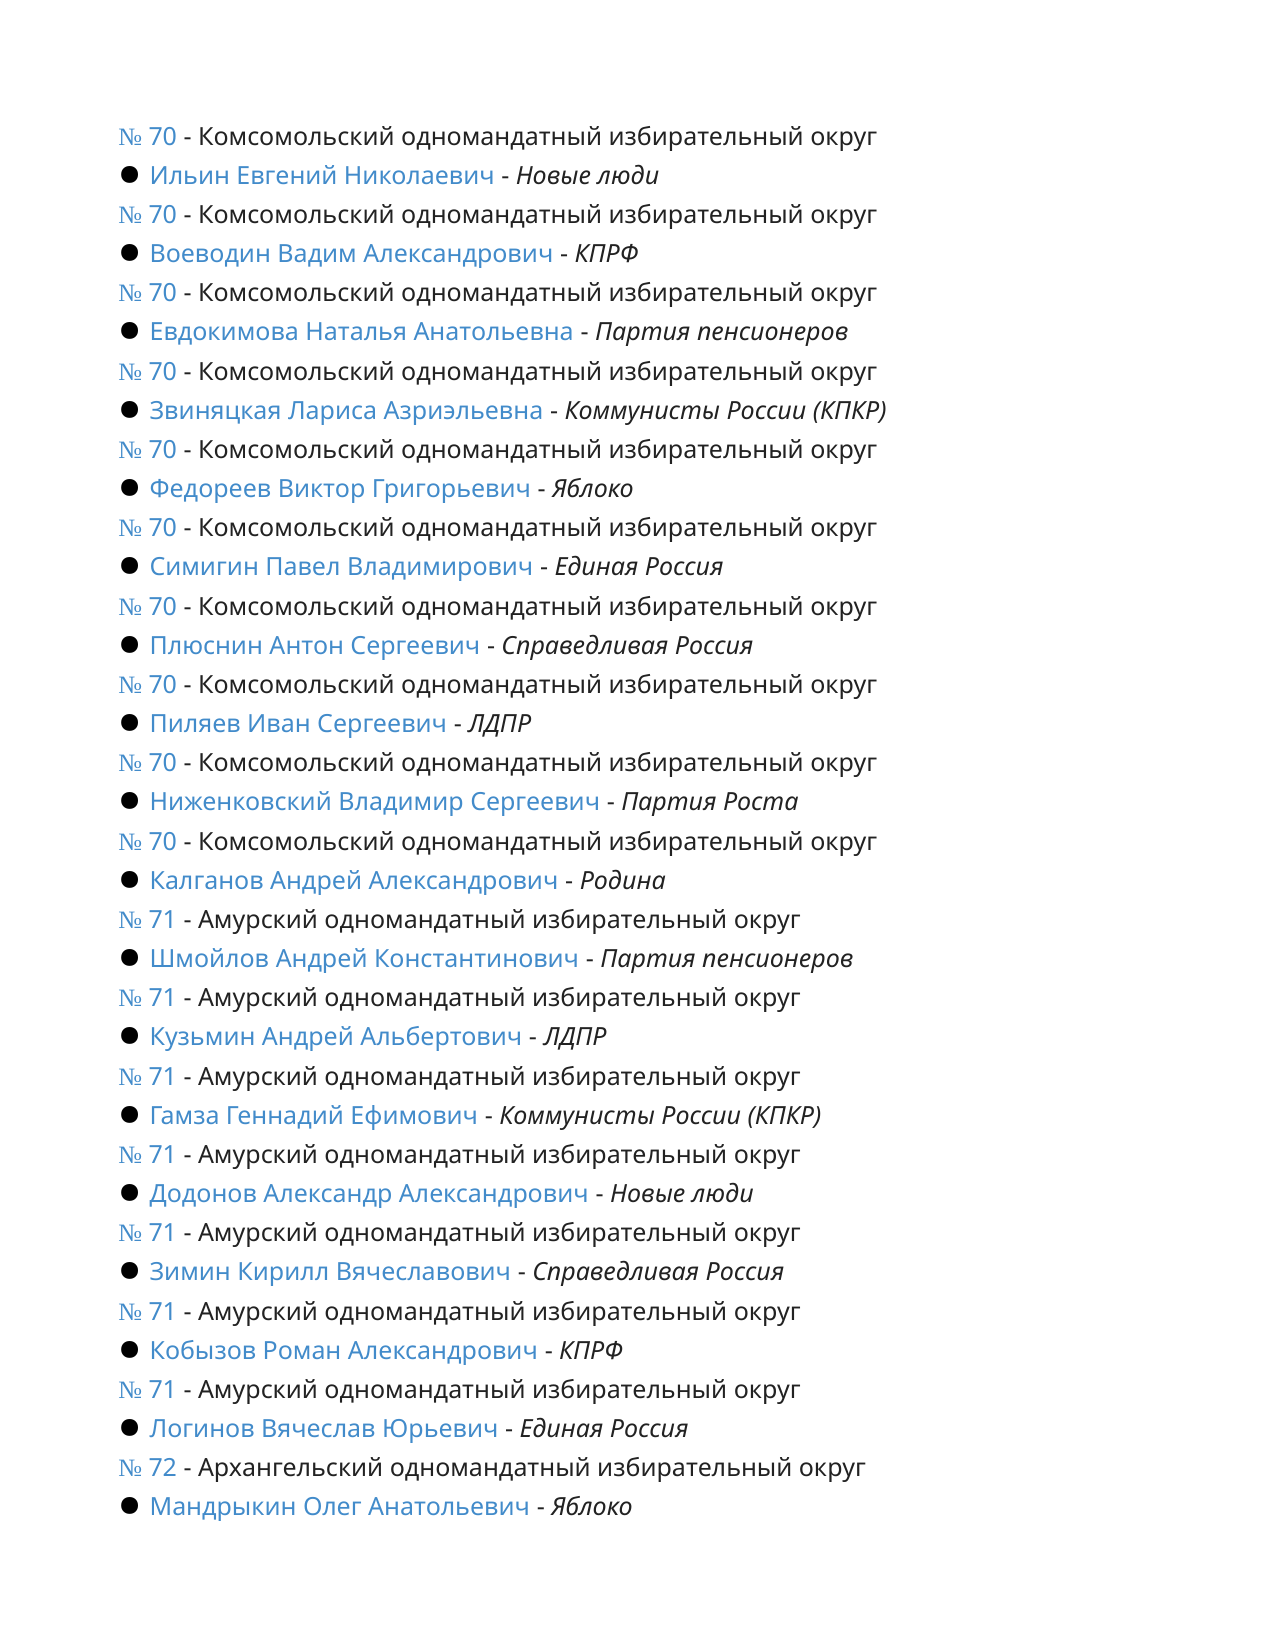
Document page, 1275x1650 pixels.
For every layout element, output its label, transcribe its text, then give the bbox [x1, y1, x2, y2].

list Пиляев Иван Сергеевич - ЛДПР [120, 706, 1157, 740]
list Ниженковский Владимир Сергеевич - Партия Роста [120, 784, 1157, 818]
list Калганов Андрей Александрович - Родина [120, 862, 1157, 896]
text № 70 - Комсомольский одномандатный избирательный округ [118, 510, 1157, 544]
list Федореев Виктор Григорьевич - Яблоко [120, 471, 1157, 505]
list Евдокимова Наталья Анатольевна - Партия пенсионеров [120, 314, 1157, 348]
text № 71 - Амурский одномандатный избирательный округ [118, 1136, 1157, 1171]
list Гамза Геннадий Ефимович - Коммунисты России (КПКР) [120, 1097, 1157, 1131]
text № 70 - Комсомольский одномандатный избирательный округ [118, 745, 1157, 779]
list Воеводин Вадим Александрович - КПРФ [120, 236, 1157, 270]
list Симигин Павел Владимирович - Единая Россия [120, 549, 1157, 583]
text № 71 - Амурский одномандатный избирательный округ [118, 901, 1157, 936]
text № 70 - Комсомольский одномандатный избирательный округ [118, 588, 1157, 622]
list Зимин Кирилл Вячеславович - Справедливая Россия [120, 1254, 1157, 1288]
text № 70 - Комсомольский одномандатный избирательный округ [118, 823, 1157, 857]
text № 71 - Амурский одномандатный избирательный округ [118, 1293, 1157, 1327]
text № 70 - Комсомольский одномандатный избирательный округ [118, 353, 1157, 387]
text № 71 - Амурский одномандатный избирательный округ [118, 1371, 1157, 1406]
text № 70 - Комсомольский одномандатный избирательный округ [118, 196, 1157, 231]
text № 70 - Комсомольский одномандатный избирательный округ [118, 431, 1157, 466]
text № 70 - Комсомольский одномандатный избирательный округ [118, 666, 1157, 701]
list Мандрыкин Олег Анатольевич - Яблоко [120, 1489, 1157, 1523]
text № 72 - Архангельский одномандатный избирательный округ [118, 1450, 1157, 1484]
list Додонов Александр Александрович - Новые люди [120, 1176, 1157, 1210]
list Шмойлов Андрей Константинович - Партия пенсионеров [120, 941, 1157, 975]
list Кобызов Роман Александрович - КПРФ [120, 1332, 1157, 1366]
list Плюснин Антон Сергеевич - Справедливая Россия [120, 627, 1157, 661]
text № 71 - Амурский одномандатный избирательный округ [118, 1058, 1157, 1092]
list Кузьмин Андрей Альбертович - ЛДПР [120, 1019, 1157, 1053]
list Ильин Евгений Николаевич - Новые люди [120, 157, 1157, 191]
list Логинов Вячеслав Юрьевич - Единая Россия [120, 1411, 1157, 1445]
text № 71 - Амурский одномандатный избирательный округ [118, 1215, 1157, 1249]
list Звиняцкая Лариса Азриэльевна - Коммунисты России (КПКР) [120, 392, 1157, 426]
text № 70 - Комсомольский одномандатный избирательный округ [118, 118, 1157, 152]
text № 71 - Амурский одномандатный избирательный округ [118, 980, 1157, 1014]
text № 70 - Комсомольский одномандатный избирательный округ [118, 275, 1157, 309]
